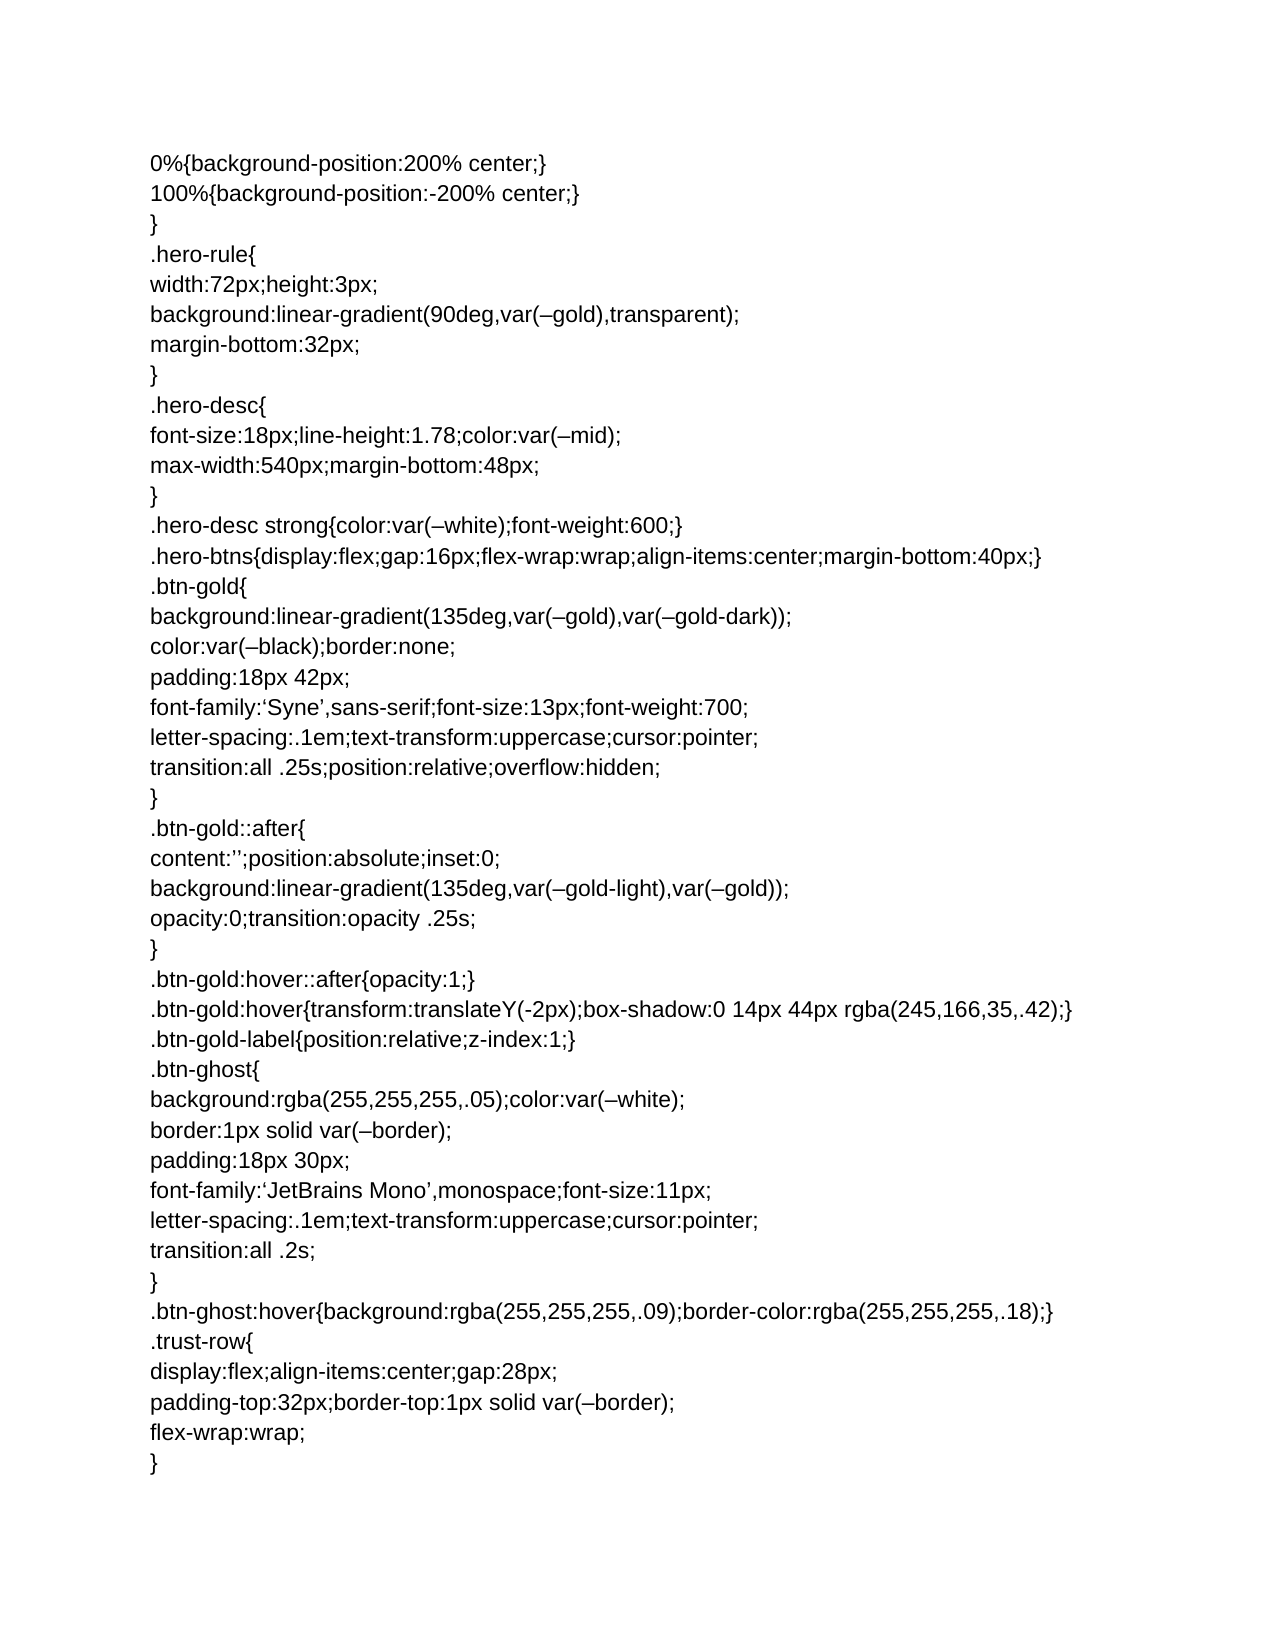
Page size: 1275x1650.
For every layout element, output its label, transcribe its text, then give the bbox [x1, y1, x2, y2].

text padding:18px 42px; [150, 663, 1125, 690]
text .btn-gold:hover{transform:translateY(-2px);box-shadow:0 14px 44px rgba(245,166,35,.42);} [150, 996, 1125, 1022]
text .btn-gold-label{position:relative;z-index:1;} [150, 1026, 1125, 1052]
text transition:all .25s;position:relative;overflow:hidden; [150, 754, 1125, 781]
text letter-spacing:.1em;text-transform:uppercase;cursor:pointer; [150, 724, 1125, 750]
text .trust-row{ [150, 1328, 1125, 1354]
text 100%{background-position:-200% center;} [150, 180, 1125, 207]
text color:var(–black);border:none; [150, 633, 1125, 660]
text .btn-ghost:hover{background:rgba(255,255,255,.09);border-color:rgba(255,255,255,.18);} [150, 1298, 1125, 1324]
text background:linear-gradient(135deg,var(–gold),var(–gold-dark)); [150, 603, 1125, 629]
text } [150, 482, 1125, 509]
text max-width:540px;margin-bottom:48px; [150, 452, 1125, 478]
text opacity:0;transition:opacity .25s; [150, 905, 1125, 932]
text .btn-gold{ [150, 573, 1125, 599]
text background:rgba(255,255,255,.05);color:var(–white); [150, 1086, 1125, 1113]
text padding:18px 30px; [150, 1147, 1125, 1173]
text background:linear-gradient(90deg,var(–gold),transparent); [150, 301, 1125, 327]
text font-size:18px;line-height:1.78;color:var(–mid); [150, 422, 1125, 448]
text font-family:‘JetBrains Mono’,monospace;font-size:11px; [150, 1177, 1125, 1203]
text .btn-gold:hover::after{opacity:1;} [150, 966, 1125, 992]
text font-family:‘Syne’,sans-serif;font-size:13px;font-weight:700; [150, 694, 1125, 720]
text } [150, 361, 1125, 388]
text background:linear-gradient(135deg,var(–gold-light),var(–gold)); [150, 875, 1125, 901]
text border:1px solid var(–border); [150, 1117, 1125, 1143]
text display:flex;align-items:center;gap:28px; [150, 1358, 1125, 1385]
text .btn-ghost{ [150, 1056, 1125, 1083]
text .hero-rule{ [150, 241, 1125, 267]
text 0%{background-position:200% center;} [150, 150, 1125, 176]
text letter-spacing:.1em;text-transform:uppercase;cursor:pointer; [150, 1207, 1125, 1234]
text .hero-btns{display:flex;gap:16px;flex-wrap:wrap;align-items:center;margin-bottom:40px;} [150, 543, 1125, 569]
text .hero-desc{ [150, 392, 1125, 418]
text flex-wrap:wrap; [150, 1419, 1125, 1445]
text } [150, 935, 1125, 962]
text transition:all .2s; [150, 1237, 1125, 1264]
text } [150, 784, 1125, 811]
text content:’’;position:absolute;inset:0; [150, 845, 1125, 871]
text } [150, 1449, 1125, 1475]
text } [150, 1268, 1125, 1294]
text .hero-desc strong{color:var(–white);font-weight:600;} [150, 512, 1125, 539]
text } [150, 210, 1125, 237]
text padding-top:32px;border-top:1px solid var(–border); [150, 1388, 1125, 1415]
text width:72px;height:3px; [150, 271, 1125, 297]
text margin-bottom:32px; [150, 331, 1125, 358]
text .btn-gold::after{ [150, 814, 1125, 841]
